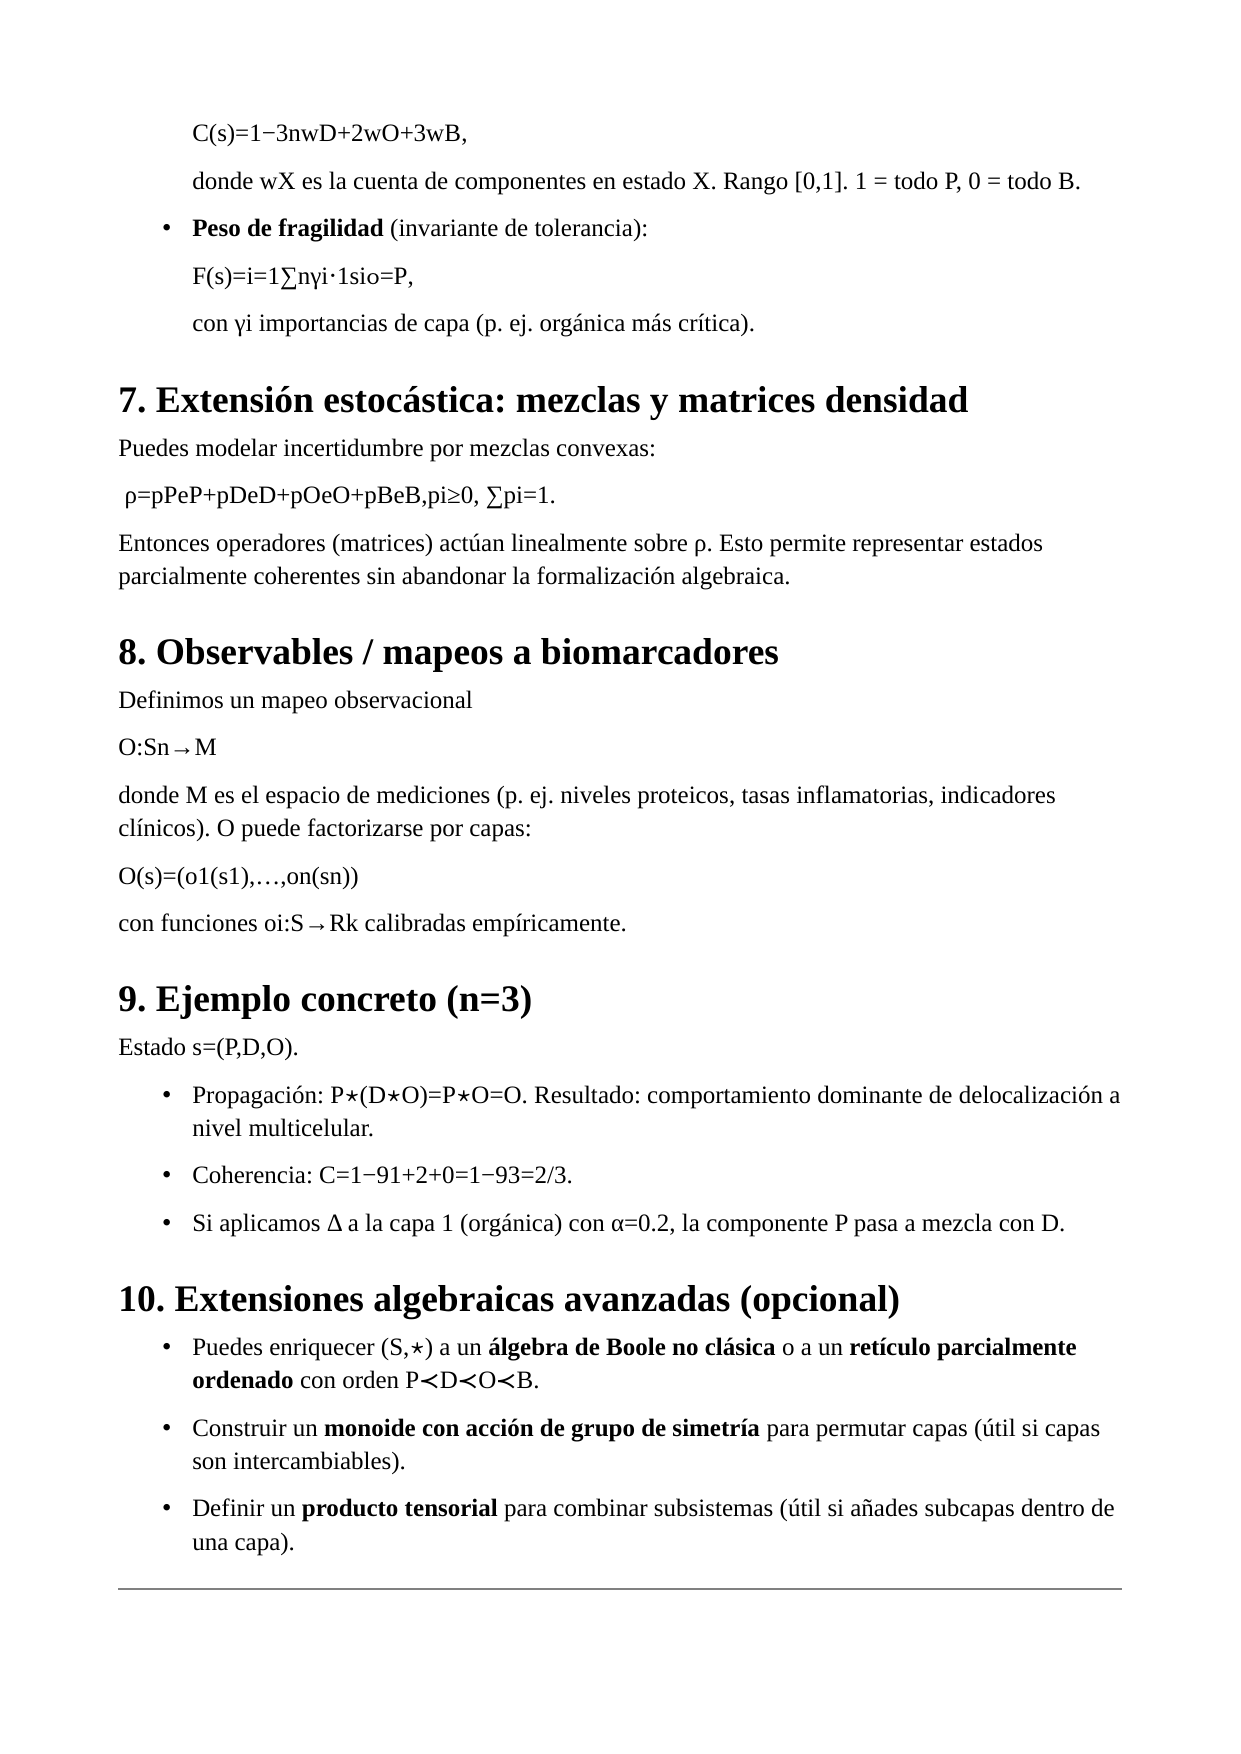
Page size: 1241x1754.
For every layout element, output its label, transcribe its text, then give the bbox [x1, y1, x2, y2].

list donde wX​ es la cuenta de componentes en estado X. Rango [0,1]. 1 = todo P, 0 = todo B. [162, 166, 1122, 194]
list con γi​ importancias de capa (p. ej. orgánica más crítica). [162, 308, 1122, 337]
text ρ=pP​eP​+pD​eD​+pO​eO​+pB​eB​,pi​≥0, ∑pi​=1. [118, 480, 1122, 509]
text con funciones oi​:S→Rk calibradas empíricamente. [118, 908, 1122, 937]
list Peso de fragilidad (invariante de tolerancia): [162, 213, 1122, 242]
subtitle 9. Ejemplo concreto (n=3) [118, 977, 1122, 1020]
text O(s)=(o1​(s1​),…,on​(sn​)) [118, 861, 1122, 889]
text Puedes modelar incertidumbre por mezclas convexas: [118, 433, 1122, 461]
text donde M es el espacio de mediciones (p. ej. niveles proteicos, tasas inflamatorias, indicadores clínicos). O puede factorizarse por capas: [118, 780, 1122, 842]
subtitle 10. Extensiones algebraicas avanzadas (opcional) [118, 1277, 1122, 1320]
subtitle 7. Extensión estocástica: mezclas y matrices densidad [118, 377, 1122, 420]
list Definir un producto tensorial para combinar subsistemas (útil si añades subcapas dentro de una capa). [162, 1493, 1122, 1555]
list Si aplicamos Δ a la capa 1 (orgánica) con α=0.2, la componente P pasa a mezcla con D. [162, 1208, 1122, 1237]
list F(s)=i=1∑n​γi​⋅1si​=P​, [162, 261, 1122, 290]
list Coherencia: C=1−91+2+0​=1−93​=2/3. [162, 1161, 1122, 1189]
list Construir un monoide con acción de grupo de simetría para permutar capas (útil si capas son intercambiables). [162, 1413, 1122, 1475]
list C(s)=1−3nwD​+2wO​+3wB​​, [162, 118, 1122, 147]
text Estado s=(P,D,O). [118, 1032, 1122, 1061]
list Puedes enriquecer (S,⋆) a un álgebra de Boole no clásica o a un retículo parcialmente ordenado con orden P≺D≺O≺B. [162, 1332, 1122, 1394]
text O:Sn→M [118, 732, 1122, 761]
list Propagación: P⋆(D⋆O)=P⋆O=O. Resultado: comportamiento dominante de delocalización a nivel multicelular. [162, 1080, 1122, 1142]
text Definimos un mapeo observacional [118, 685, 1122, 714]
text Entonces operadores (matrices) actúan linealmente sobre ρ. Esto permite representar estados parcialmente coherentes sin abandonar la formalización algebraica. [118, 528, 1122, 589]
subtitle 8. Observables / mapeos a biomarcadores [118, 629, 1122, 672]
